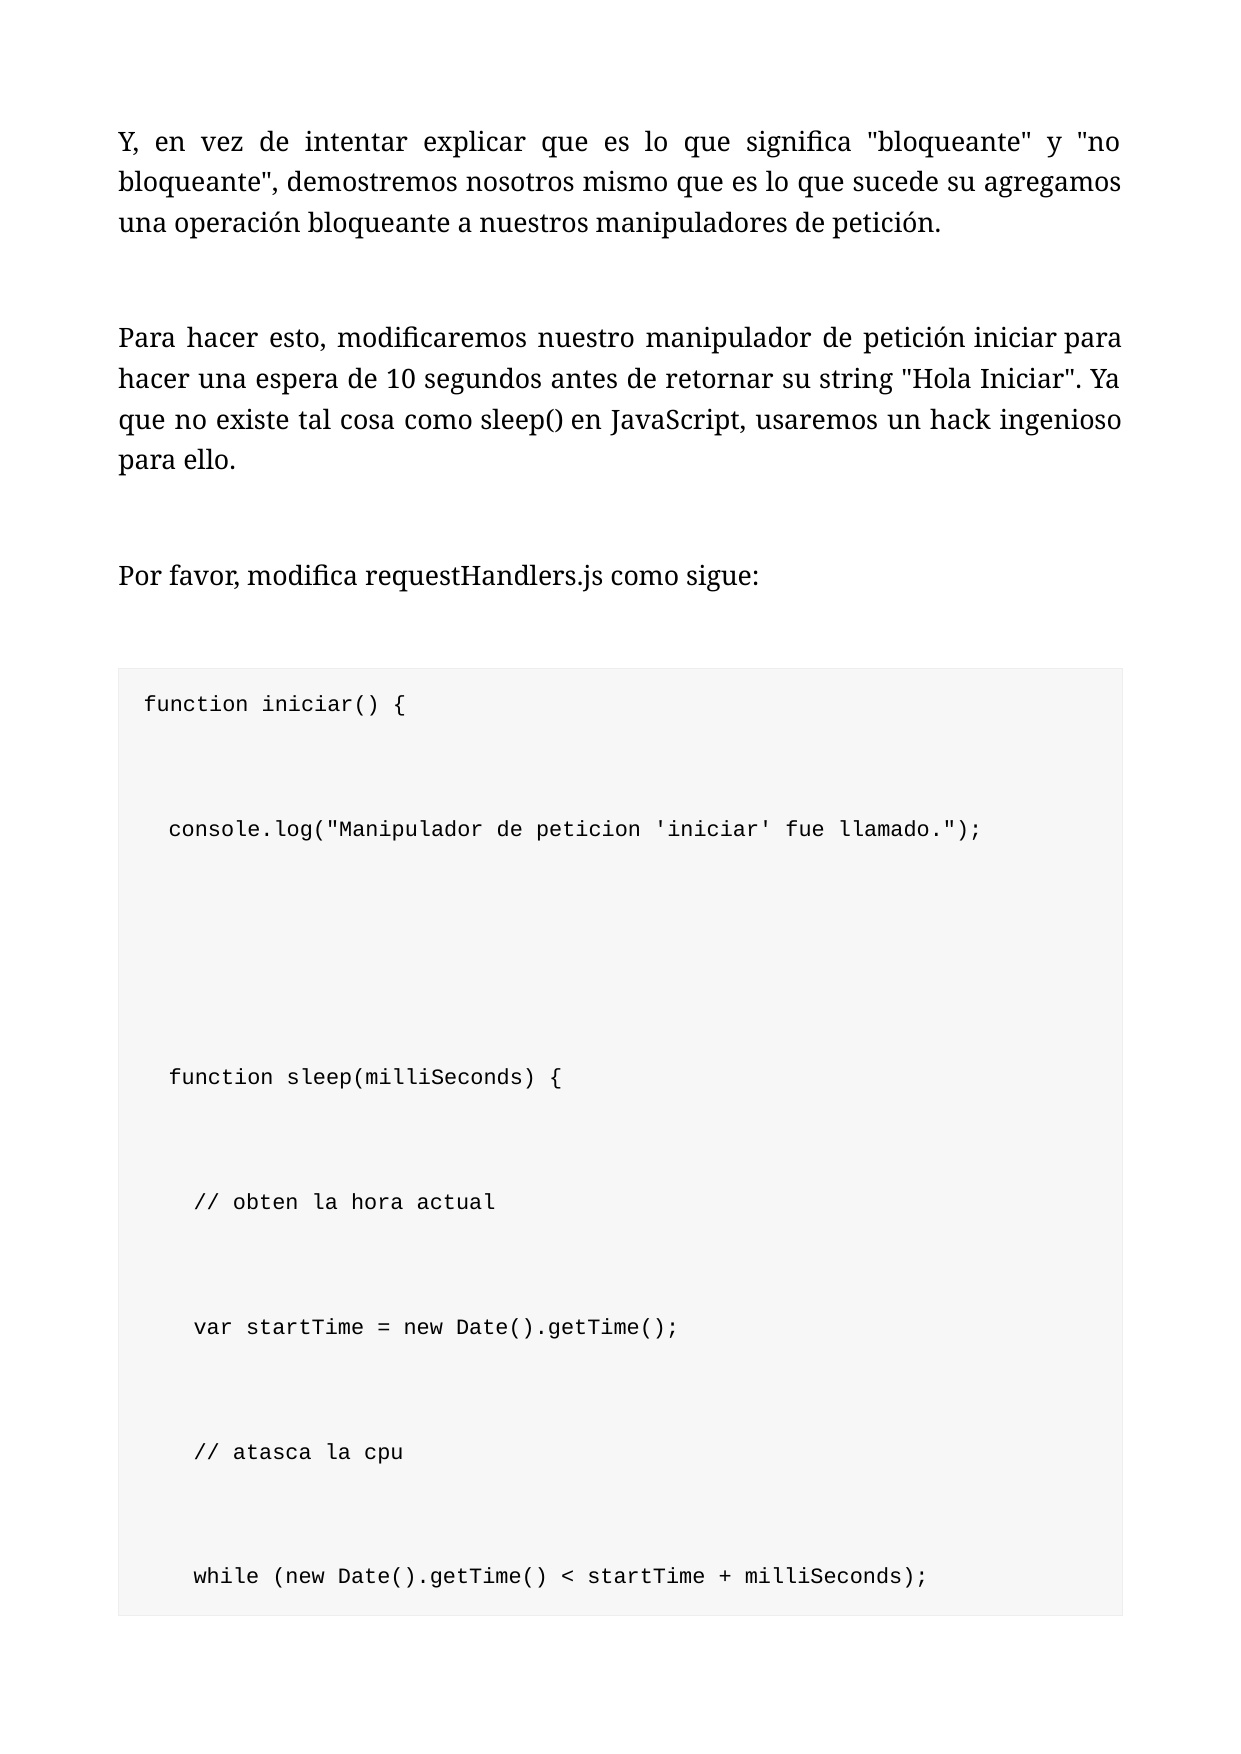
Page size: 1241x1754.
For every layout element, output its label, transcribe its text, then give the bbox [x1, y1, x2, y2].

text while (new Date().getTime() < startTime + milliSeconds); [119, 1541, 1122, 1615]
text // obten la hora actual [119, 1166, 1122, 1216]
text Y, en vez de intentar explicar que es lo que significa "bloqueante" y "no bloqueante", demostremos nosotros mismo que es lo que sucede su agregamos una operación bloqueante a nuestros manipuladores de petición. [118, 118, 1122, 240]
text var startTime = new Date().getTime(); [119, 1291, 1122, 1341]
text // atasca la cpu [119, 1416, 1122, 1466]
text function iniciar() { [119, 669, 1122, 718]
text console.log("Manipulador de peticion 'iniciar' fue llamado."); [119, 793, 1122, 843]
text Por favor, modifica requestHandlers.js como sigue: [118, 552, 1122, 593]
text Para hacer esto, modificaremos nuestro manipulador de petición iniciar para hacer una espera de 10 segundos antes de retornar su string "Hola Iniciar". Ya que no existe tal cosa como sleep() en JavaScript, usaremos un hack ingenioso para ello. [118, 315, 1122, 477]
text function sleep(milliSeconds) { [119, 1041, 1122, 1091]
